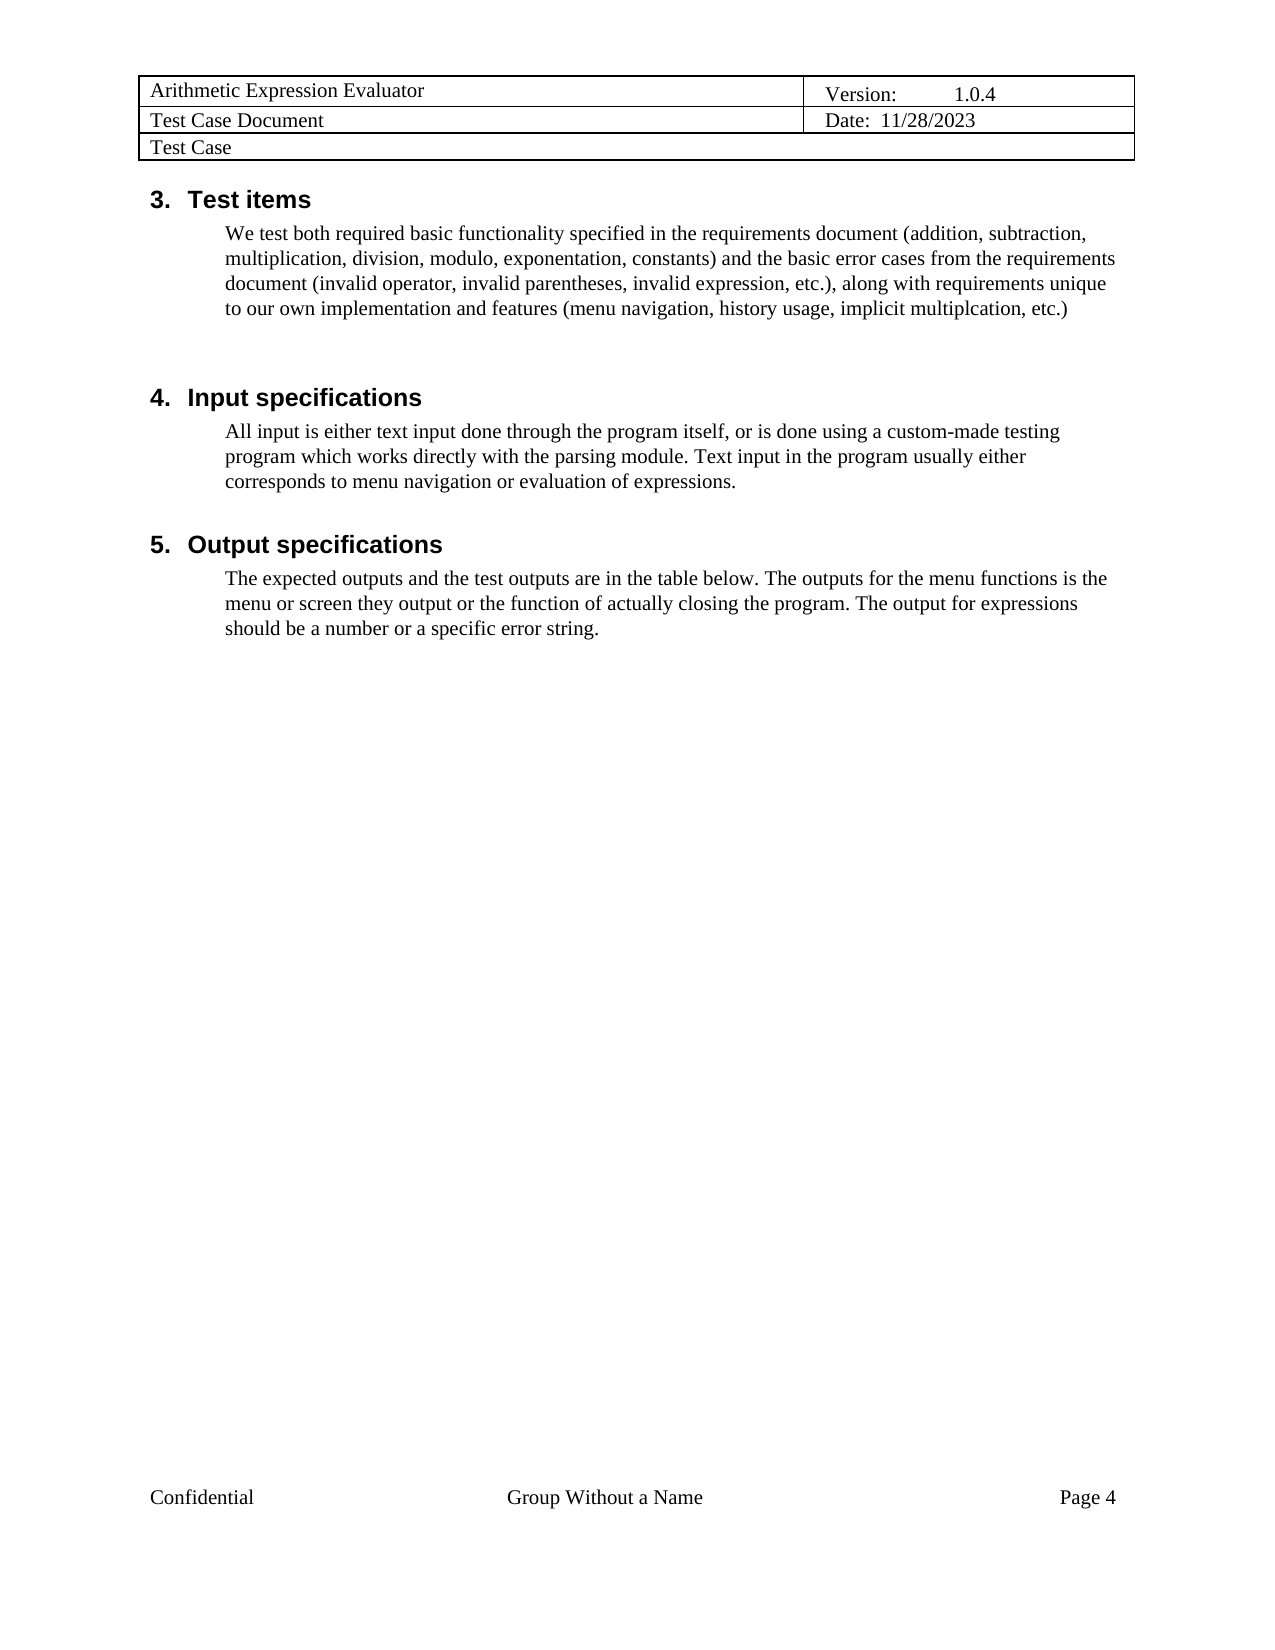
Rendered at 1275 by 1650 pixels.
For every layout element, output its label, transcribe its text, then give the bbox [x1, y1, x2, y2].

text We test both required basic functionality specified in the requirements document (addition, subtraction, multiplication, division, modulo, exponentation, constants) and the basic error cases from the requirements document (invalid operator, invalid parentheses, invalid expression, etc.), along with requirements unique to our own implementation and features (menu navigation, history usage, implicit multiplcation, etc.) [225, 220, 1125, 320]
subtitle Input specifications [150, 383, 1125, 412]
text All input is either text input done through the program itself, or is done using a custom-made testing program which works directly with the parsing module. Text input in the program usually either corresponds to menu navigation or evaluation of expressions. [225, 418, 1125, 493]
text The expected outputs and the test outputs are in the table below. The outputs for the menu functions is the menu or screen they output or the function of actually closing the program. The output for expressions should be a number or a specific error string. [225, 565, 1125, 640]
subtitle Test items [150, 185, 1125, 214]
subtitle Output specifications [150, 530, 1125, 559]
